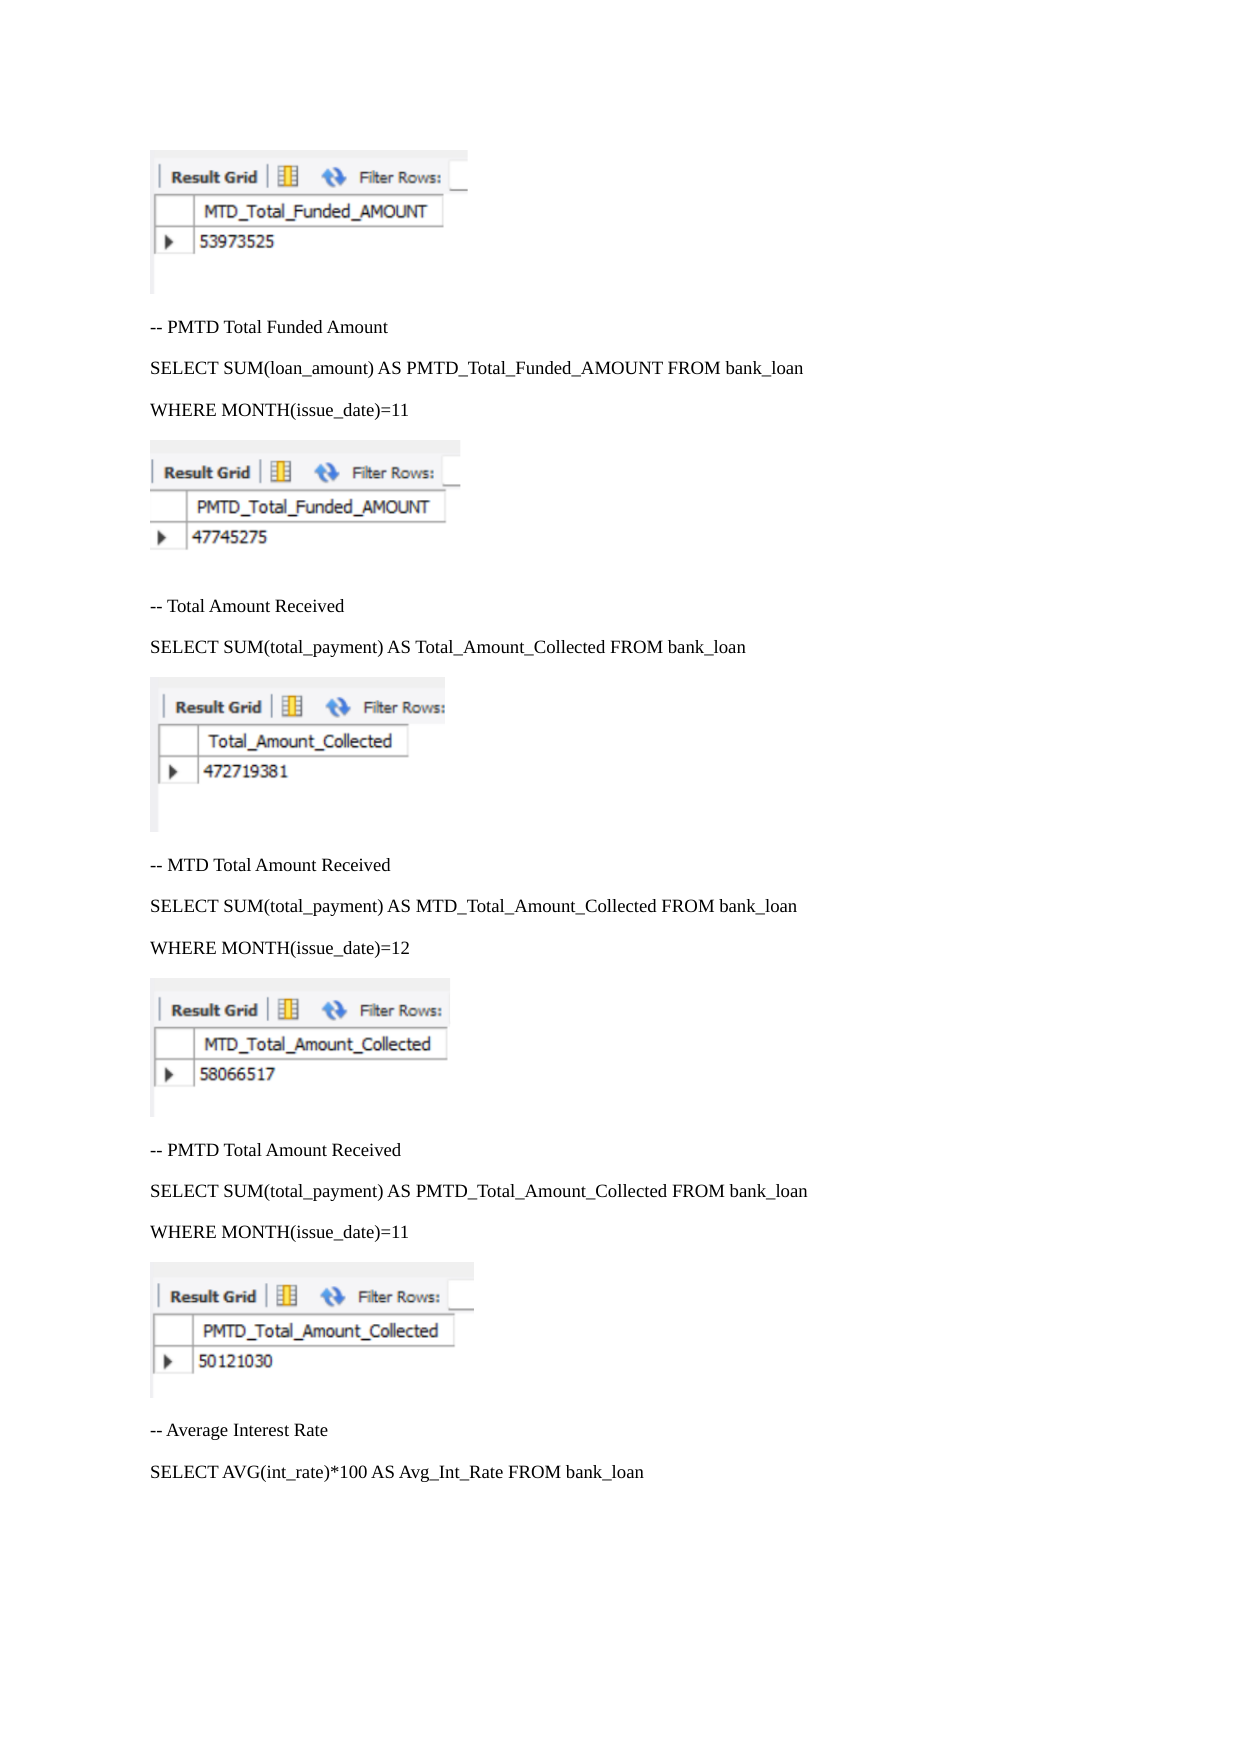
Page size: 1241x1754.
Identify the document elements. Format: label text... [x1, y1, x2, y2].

text -- Total Amount Received [150, 595, 1090, 617]
text SELECT SUM(total_payment) AS Total_Amount_Collected FROM bank_loan [150, 636, 1090, 658]
text SELECT AVG(int_rate)*100 AS Avg_Int_Rate FROM bank_loan [150, 1461, 1090, 1482]
text -- PMTD Total Funded Amount [150, 316, 1090, 337]
text -- MTD Total Amount Received [150, 854, 1090, 875]
text WHERE MONTH(issue_date)=11 [150, 398, 1090, 420]
text WHERE MONTH(issue_date)=11 [150, 1221, 1090, 1243]
text -- PMTD Total Amount Received [150, 1138, 1090, 1160]
text SELECT SUM(loan_amount) AS PMTD_Total_Funded_AMOUNT FROM bank_loan [150, 357, 1090, 378]
text WHERE MONTH(issue_date)=12 [150, 937, 1090, 958]
text -- Average Interest Rate [150, 1419, 1090, 1441]
text SELECT SUM(total_payment) AS MTD_Total_Amount_Collected FROM bank_loan [150, 895, 1090, 917]
text SELECT SUM(total_payment) AS PMTD_Total_Amount_Collected FROM bank_loan [150, 1180, 1090, 1202]
